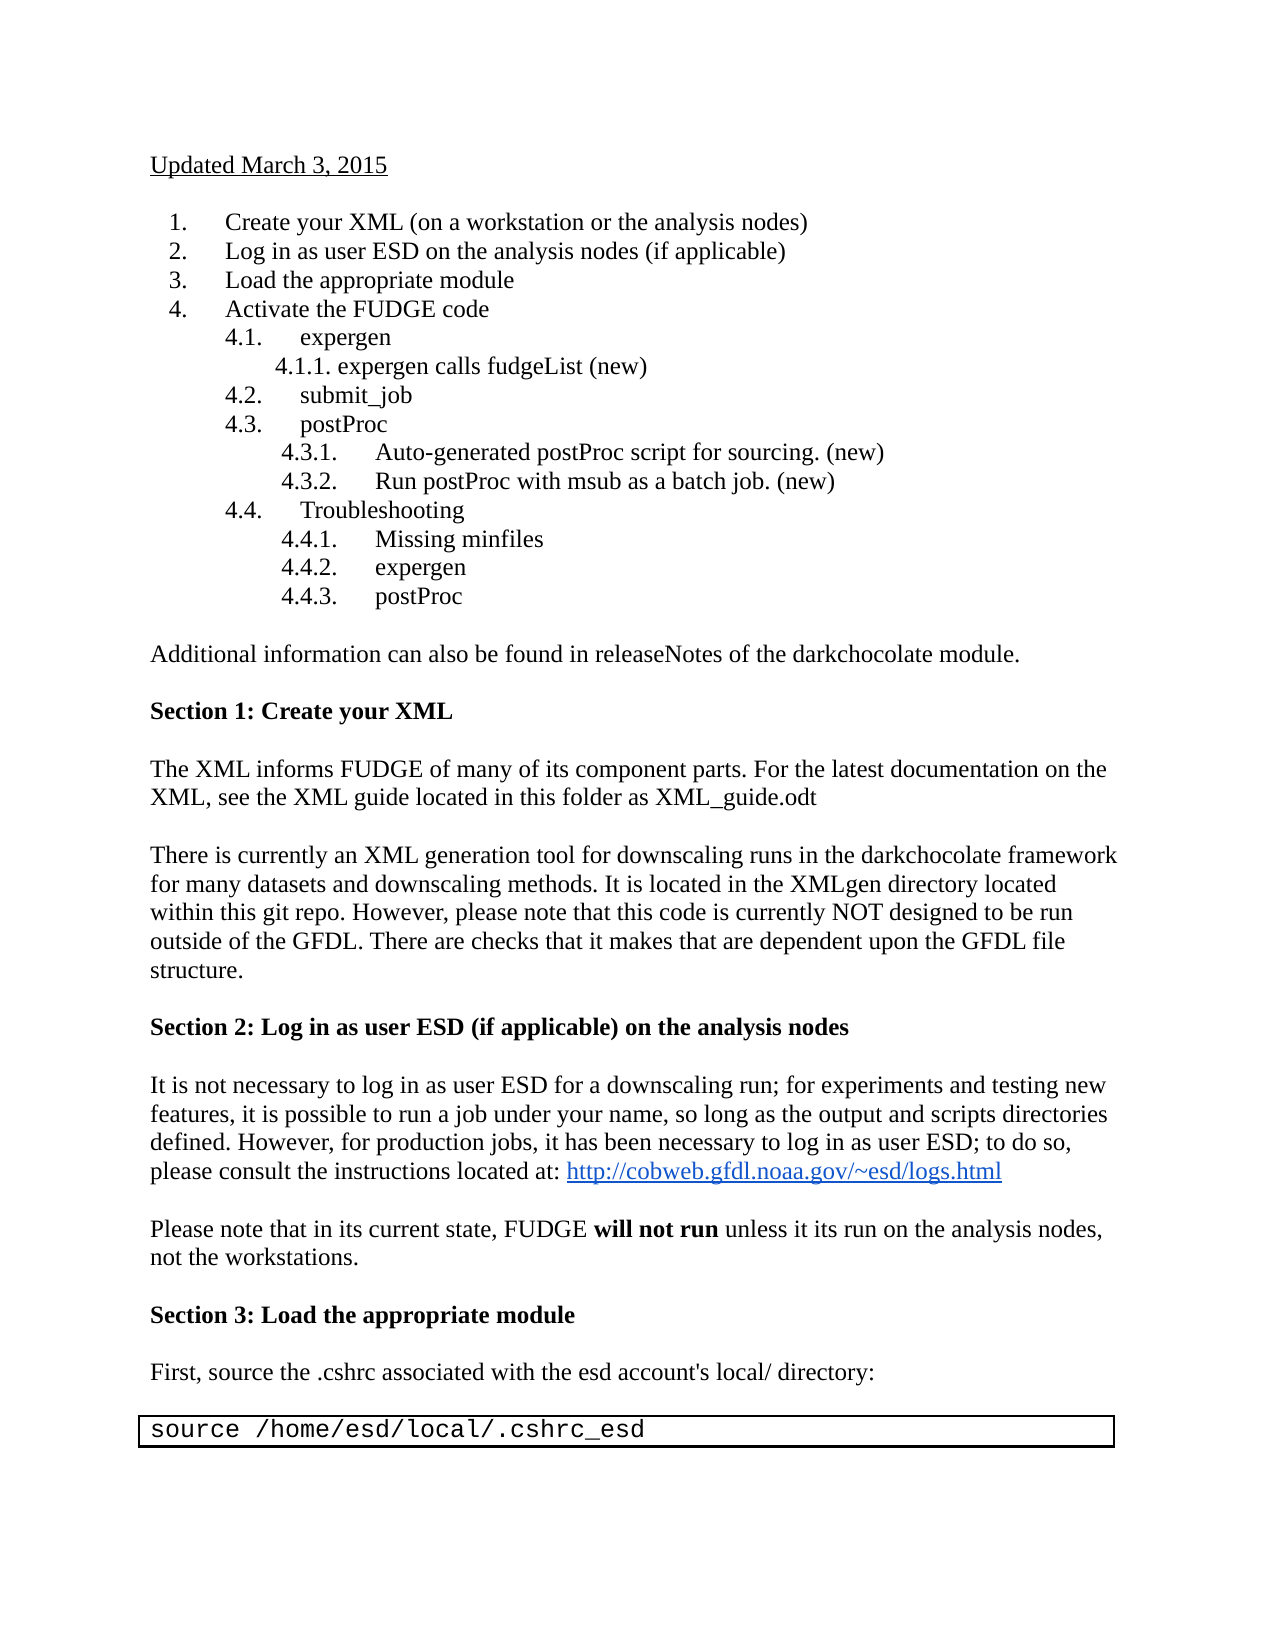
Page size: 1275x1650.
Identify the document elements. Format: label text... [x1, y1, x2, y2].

text Additional information can also be found in releaseNotes of the darkchocolate module. [150, 639, 1125, 667]
list Activate the FUDGE code [187, 294, 1125, 322]
text The XML informs FUDGE of many of its component parts. For the latest documentation on the XML, see the XML guide located in this folder as XML_guide.odt [150, 754, 1125, 811]
text There is currently an XML generation tool for downscaling runs in the darkchocolate framework for many datasets and downscaling methods. It is located in the XMLgen directory located within this git repo. However, please note that this code is currently NOT designed to be run outside of the GFDL. There are checks that it makes that are dependent upon the GFDL file structure. [150, 840, 1125, 984]
text Updated March 3, 2015 [150, 150, 1125, 179]
text Section 1: Create your XML [150, 696, 1125, 725]
list Log in as user ESD on the analysis nodes (if applicable) [187, 236, 1125, 265]
text 4.1.1. expergen calls fudgeList (new) [225, 351, 1125, 380]
list Troubleshooting [262, 495, 1125, 524]
list Load the appropriate module [187, 265, 1125, 294]
list postProc [337, 581, 1125, 610]
text First, source the .cshrc associated with the esd account's local/ directory: [150, 1357, 1125, 1386]
list expergen [262, 322, 1125, 351]
list expergen [337, 552, 1125, 581]
list Create your XML (on a workstation or the analysis nodes) [187, 207, 1125, 236]
list submit_job [262, 380, 1125, 409]
list postProc [262, 409, 1125, 437]
text Section 2: Log in as user ESD (if applicable) on the analysis nodes [150, 1012, 1125, 1041]
text It is not necessary to log in as user ESD for a downscaling run; for experiments and testing new features, it is possible to run a job under your name, so long as the output and scripts directories defined. However, for production jobs, it has been necessary to log in as user ESD; to do so, please consult the instructions located at: http://cobweb.gfdl.noaa.gov/~esd/logs.html [150, 1070, 1125, 1185]
list Auto-generated postProc script for sourcing. (new) [337, 437, 1125, 466]
list Missing minfiles [337, 524, 1125, 552]
text Please note that in its current state, FUDGE will not run unless it its run on the analysis nodes, not the workstations. [150, 1214, 1125, 1271]
text Section 3: Load the appropriate module [150, 1300, 1125, 1329]
table_header source /home/esd/local/.cshrc_esd [140, 1417, 1113, 1445]
list Run postProc with msub as a batch job. (new) [337, 466, 1125, 495]
